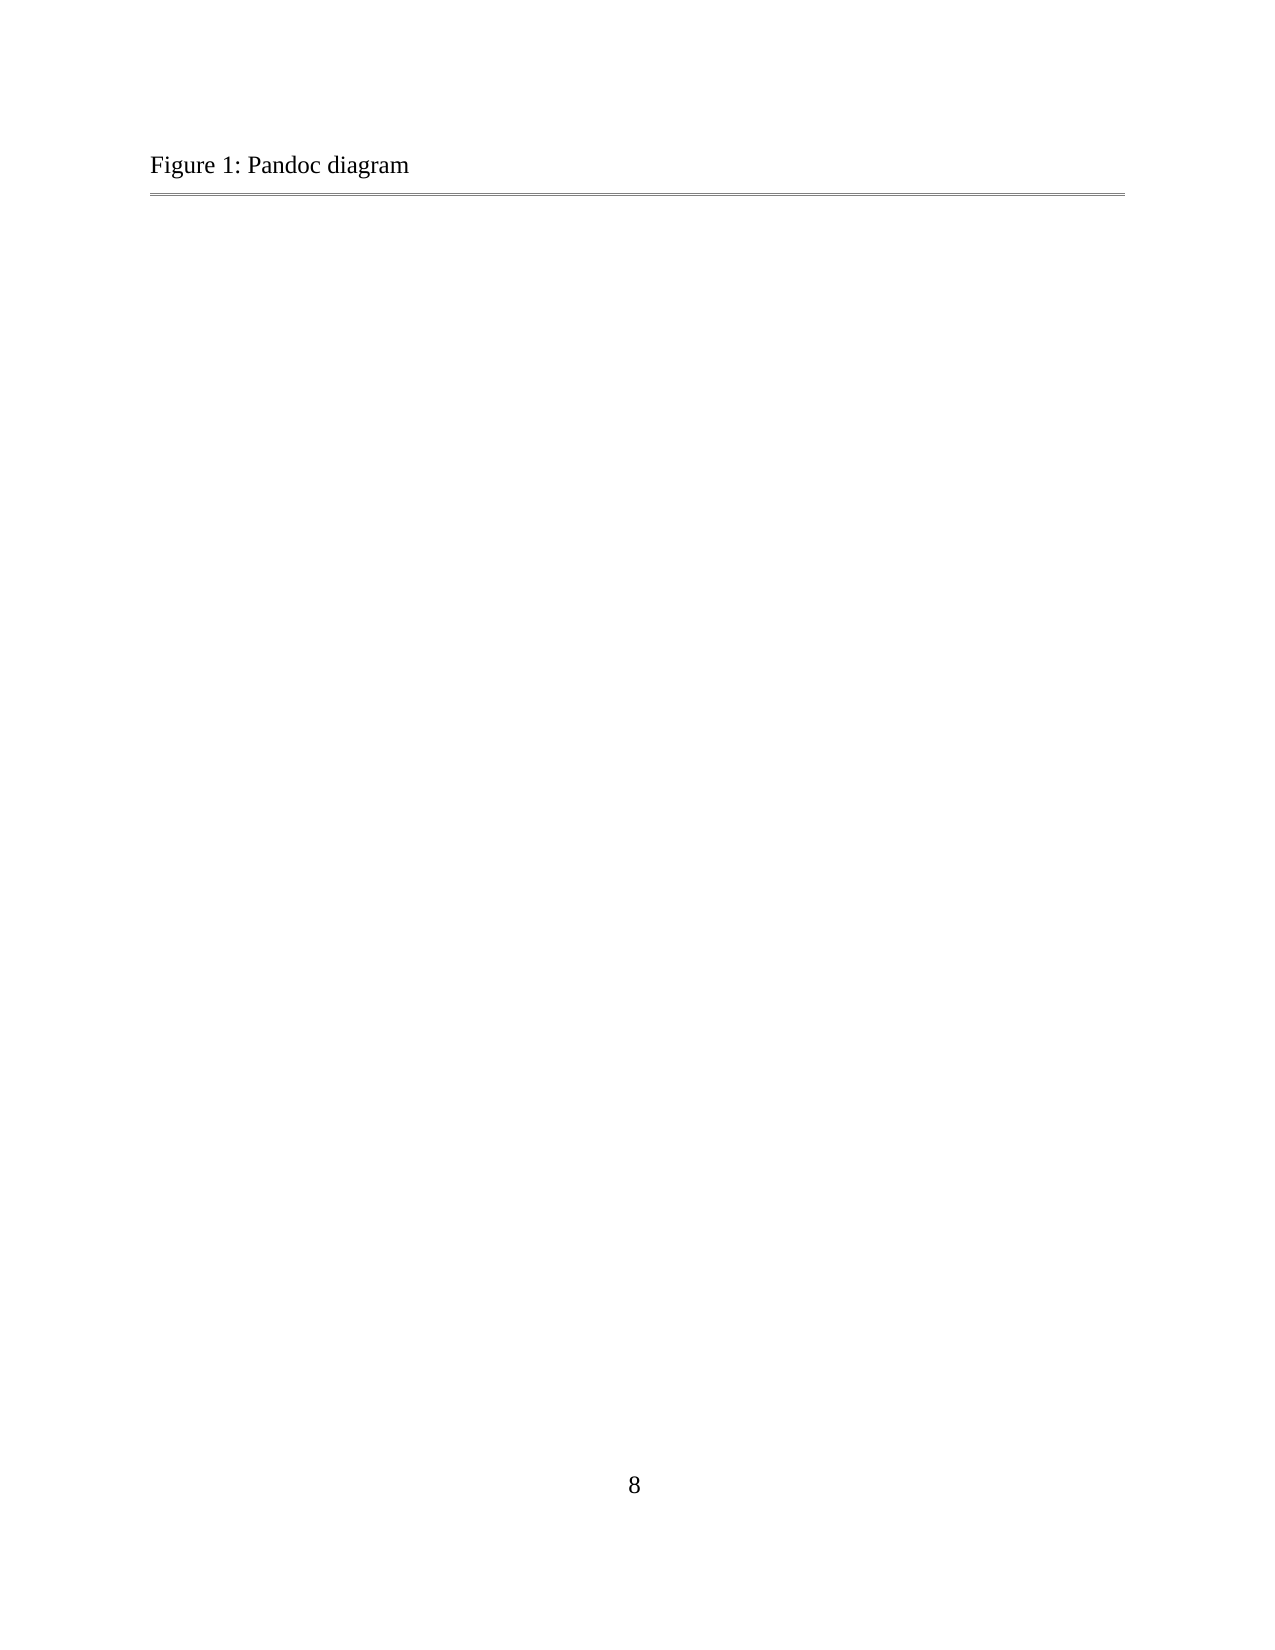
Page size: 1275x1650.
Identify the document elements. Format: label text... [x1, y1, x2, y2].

text Figure 1: Pandoc diagram [150, 150, 1125, 179]
